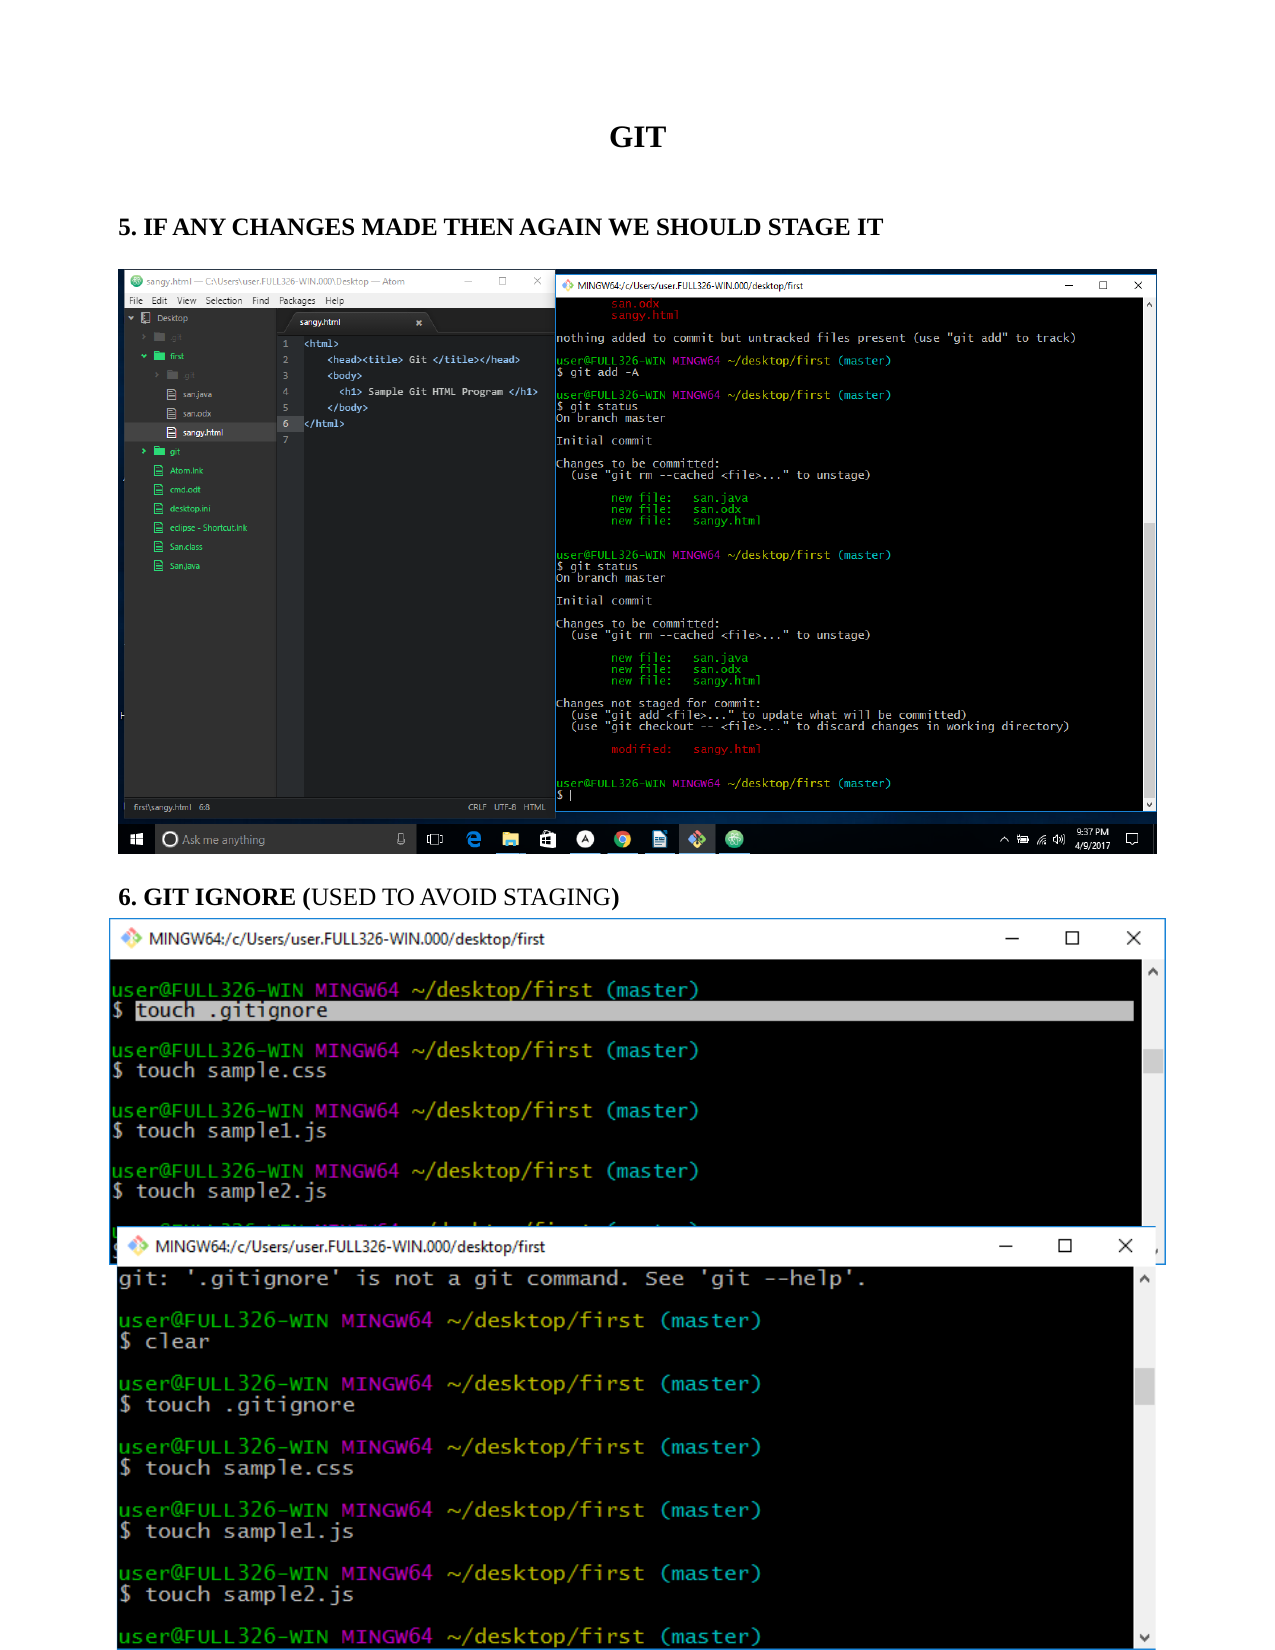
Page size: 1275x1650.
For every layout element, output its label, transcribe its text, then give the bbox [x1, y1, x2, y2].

picture [109, 918, 1166, 1650]
text 5. IF ANY CHANGES MADE THEN AGAIN WE SHOULD STAGE IT [118, 212, 1157, 241]
text 6. GIT IGNORE (USED TO AVOID STAGING) [118, 882, 1157, 911]
picture [118, 269, 1157, 854]
